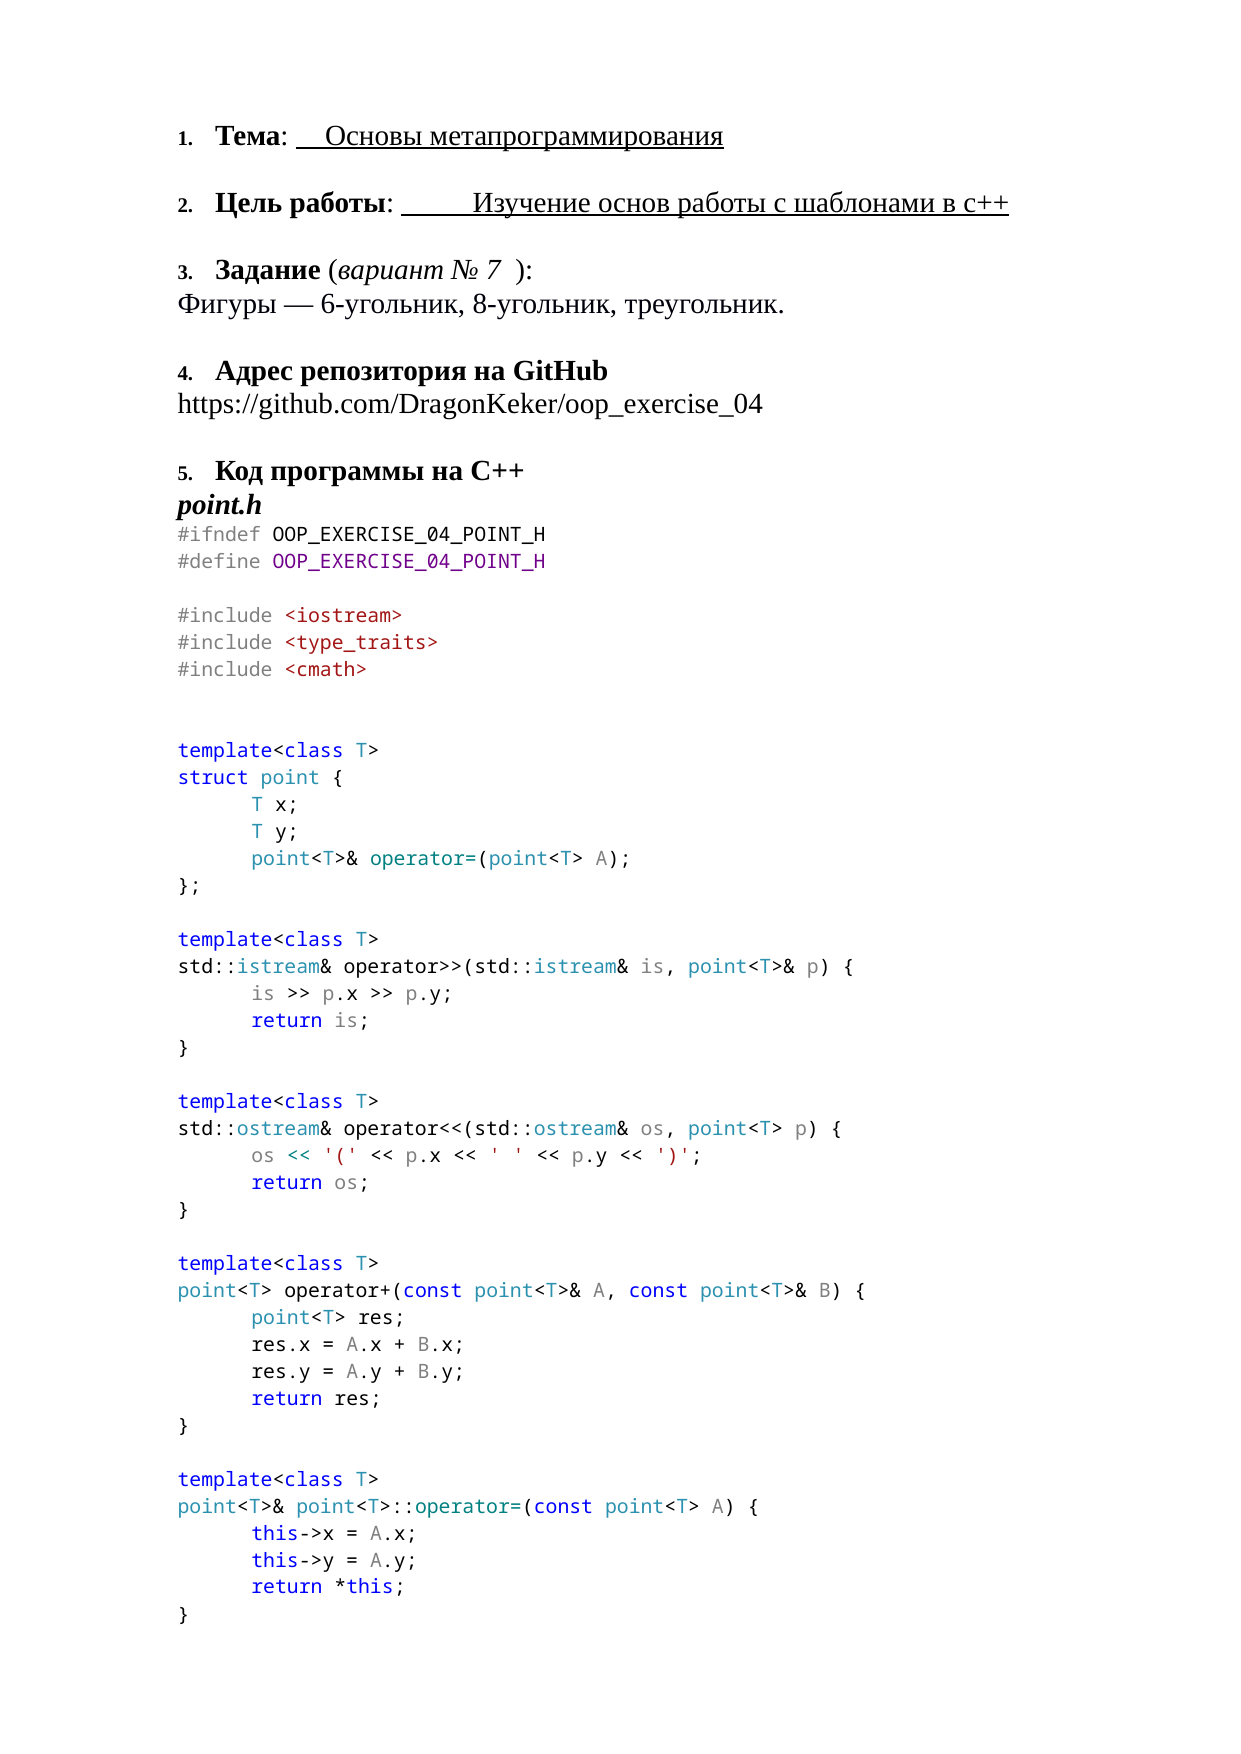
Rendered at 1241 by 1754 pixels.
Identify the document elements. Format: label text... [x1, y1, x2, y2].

text } [177, 1600, 1152, 1627]
text res.y = A.y + B.y; [177, 1357, 1152, 1384]
text struct point { [177, 763, 1152, 790]
text point<T> operator+(const point<T>& A, const point<T>& B) { [177, 1276, 1152, 1303]
text #include <type_traits> [177, 628, 1152, 656]
text } [177, 1195, 1152, 1222]
text point<T>& operator=(point<T> A); [177, 844, 1152, 871]
text template<class T> [177, 736, 1152, 763]
text template<class T> [177, 1465, 1152, 1492]
list Тема: Основы метапрограммирования [177, 118, 1152, 152]
text point.h [177, 487, 1152, 521]
text point<T>& point<T>::operator=(const point<T> A) { [177, 1492, 1152, 1519]
text point<T> res; [177, 1303, 1152, 1330]
text template<class T> [177, 1087, 1152, 1114]
text T y; [177, 817, 1152, 844]
text #include <cmath> [177, 656, 1152, 682]
text #include <iostream> [177, 602, 1152, 628]
text is >> p.x >> p.y; [177, 979, 1152, 1006]
list Код программы на С++ [177, 453, 1152, 487]
text } [177, 1033, 1152, 1060]
text #define OOP_EXERCISE_04_POINT_H [177, 548, 1152, 574]
list Фигуры — 6-угольник, 8-угольник, треугольник. [177, 286, 1152, 319]
text std::ostream& operator<<(std::ostream& os, point<T> p) { [177, 1114, 1152, 1141]
text #ifndef OOP_EXERCISE_04_POINT_H [177, 521, 1152, 548]
list Цель работы: Изучение основ работы с шаблонами в с++ [177, 185, 1152, 219]
text https://github.com/DragonKeker/oop_exercise_04 [177, 386, 1152, 420]
text }; [177, 871, 1152, 898]
list Адрес репозитория на GitHub [177, 353, 1152, 386]
text template<class T> [177, 1249, 1152, 1276]
text this->x = A.x; [177, 1519, 1152, 1546]
text std::istream& operator>>(std::istream& is, point<T>& p) { [177, 952, 1152, 979]
text return res; [177, 1384, 1152, 1411]
text os << '(' << p.x << ' ' << p.y << ')'; [177, 1141, 1152, 1168]
text template<class T> [177, 925, 1152, 952]
text this->y = A.y; [177, 1546, 1152, 1573]
text res.x = A.x + B.x; [177, 1330, 1152, 1357]
text return is; [177, 1006, 1152, 1033]
text return os; [177, 1168, 1152, 1195]
text return *this; [177, 1573, 1152, 1600]
list Задание (вариант № 7 ): [177, 252, 1152, 286]
text T x; [177, 790, 1152, 817]
text } [177, 1411, 1152, 1438]
